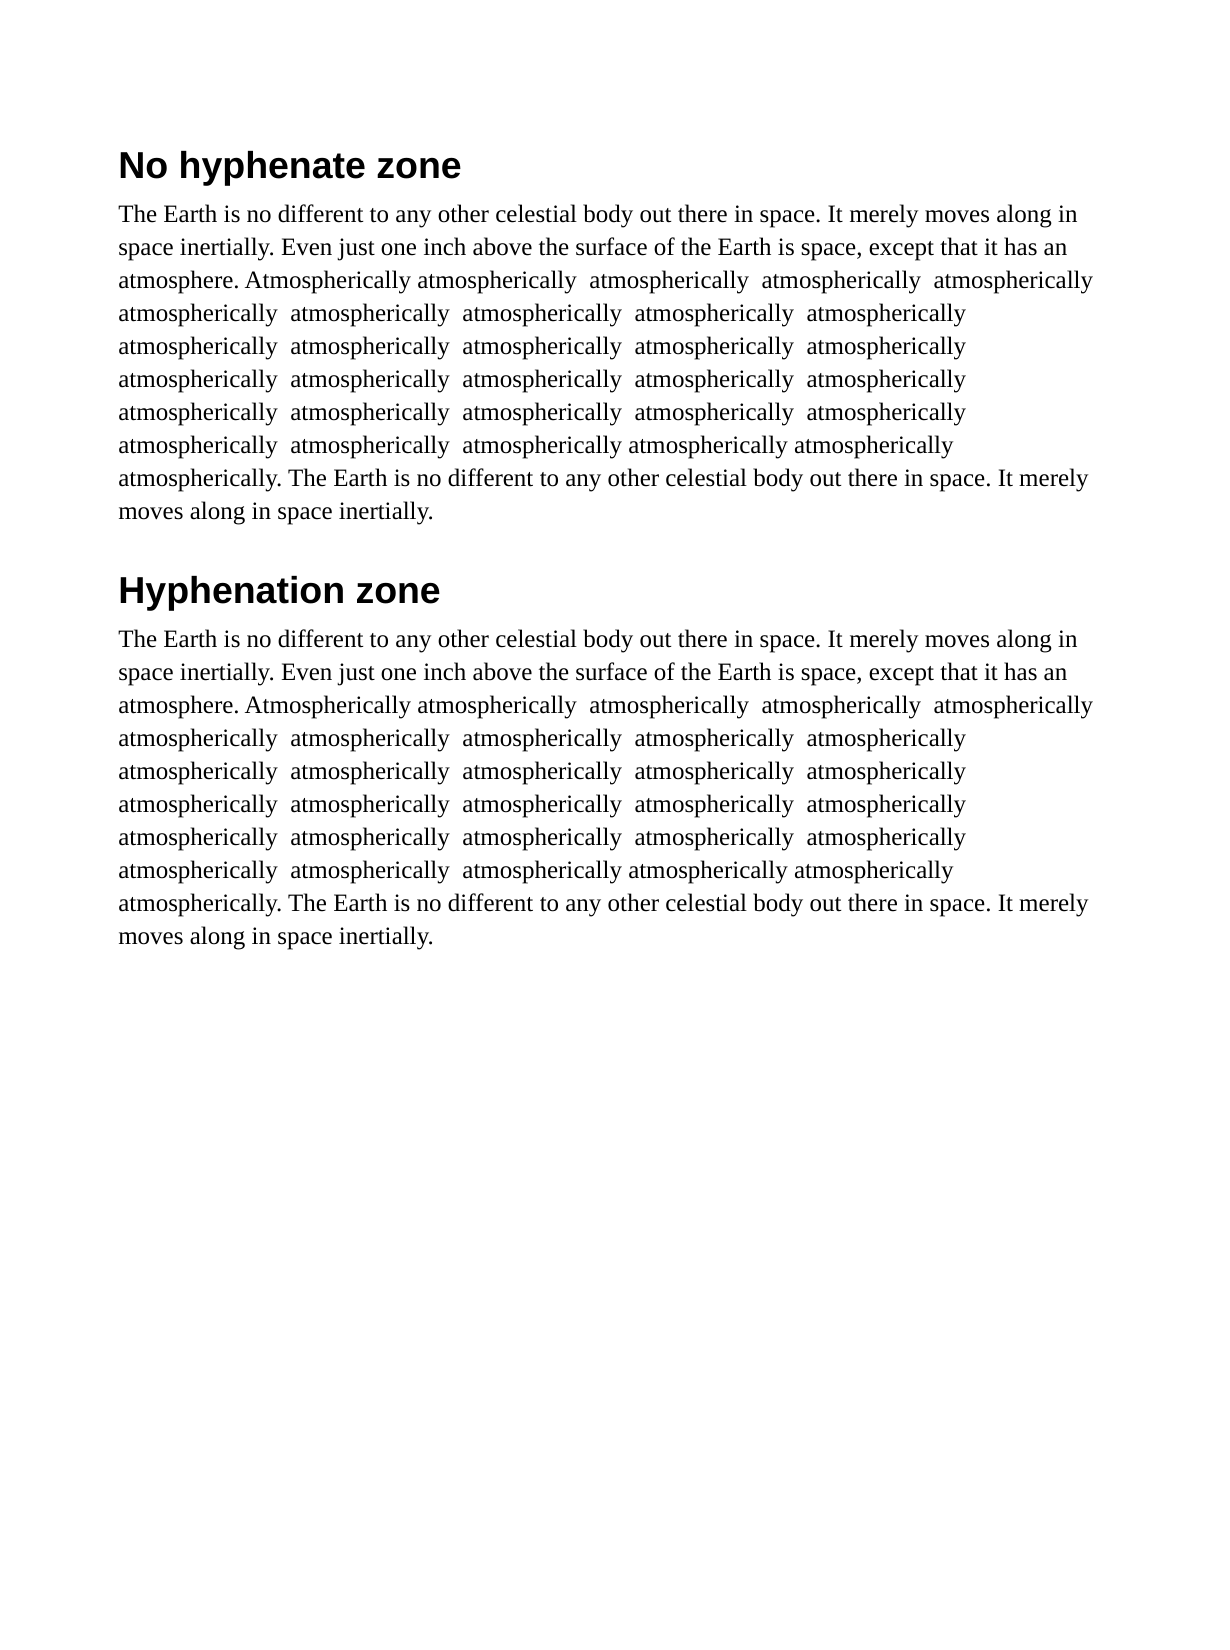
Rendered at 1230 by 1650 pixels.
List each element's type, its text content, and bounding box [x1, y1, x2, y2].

text The Earth is no different to any other celestial body out there in space. It merely moves along in space inertially. Even just one inch above the surface of the Earth is space, except that it has an atmosphere. Atmospherically atmospherically atmospherically atmospherically atmospherically atmospherically atmospherically atmospherically atmospherically atmospherically atmospherically atmospherically atmospherically atmospherically atmospherically atmospherically atmospherically atmospherically atmospherically atmospherically atmospherically atmospherically atmospherically atmospherically atmospherically atmospherically atmospherically atmospherically atmospherically atmospherically atmospherically. The Earth is no different to any other celestial body out there in space. It merely moves along in space inertially. [118, 199, 1111, 525]
subtitle Hyphenation zone [118, 568, 1111, 612]
text The Earth is no different to any other celestial body out there in space. It merely moves along in space inertially. Even just one inch above the surface of the Earth is space, except that it has an atmosphere. Atmospherically atmospherically atmospherically atmospherically atmospherically atmospherically atmospherically atmospherically atmospherically atmospherically atmospherically atmospherically atmospherically atmospherically atmospherically atmospherically atmospherically atmospherically atmospherically atmospherically atmospherically atmospherically atmospherically atmospherically atmospherically atmospherically atmospherically atmospherically atmospherically atmospherically atmospherically. The Earth is no different to any other celestial body out there in space. It merely moves along in space inertially. [118, 624, 1111, 950]
subtitle No hyphenate zone [118, 143, 1111, 186]
